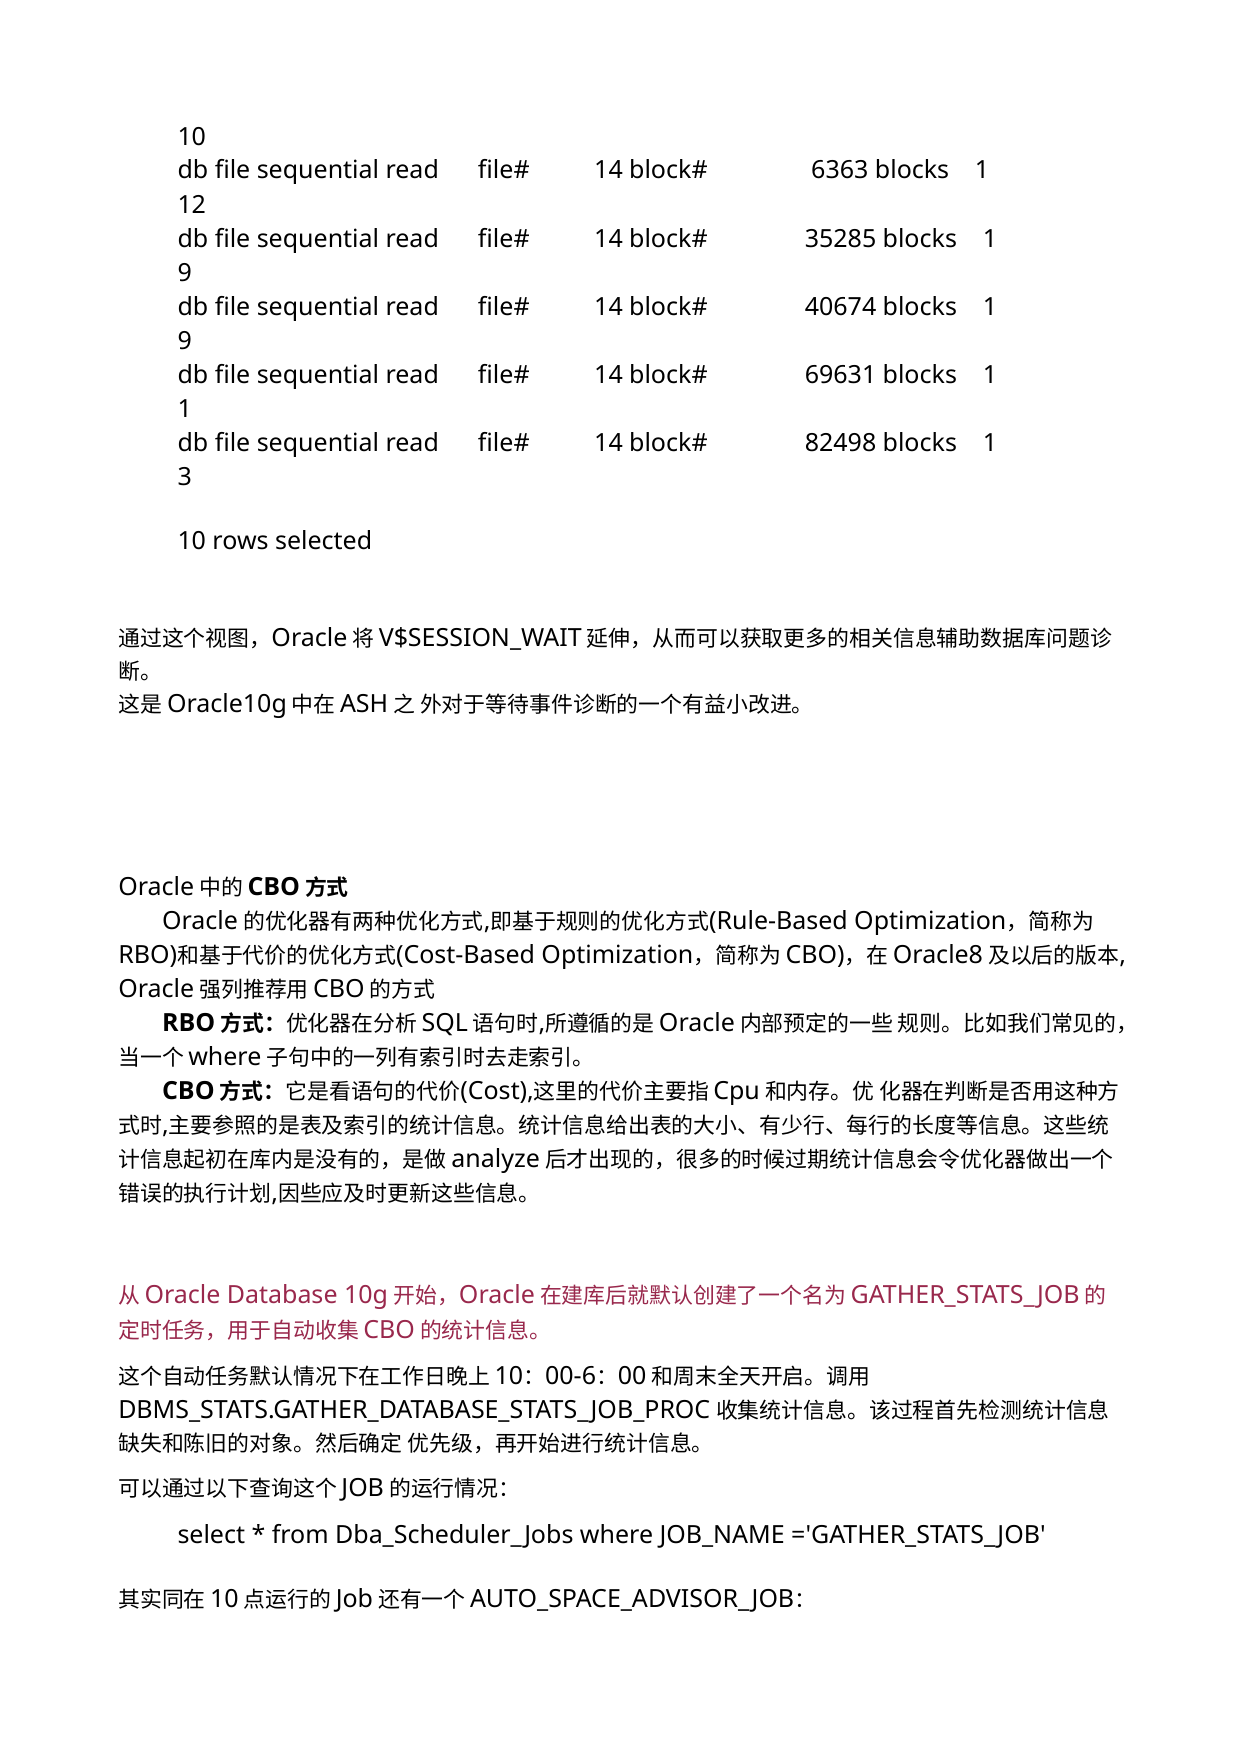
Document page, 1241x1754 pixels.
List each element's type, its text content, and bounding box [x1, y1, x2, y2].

text CBO方式：它是看语句的代价(Cost),这里的代价主要指Cpu和内存。优 化器在判断是否用这种方式时,主要参照的是表及索引的统计信息。统计信息给出表的大小、有少行、每行的长度等信息。这些统计信息起初在库内是没有的，是做 analyze后才出现的，很多的时候过期统计信息会令优化器做出一个错误的执行计划,因些应及时更新这些信息。 [118, 1073, 1122, 1209]
text 可以通过以下查询这个JOB的运行情况： [118, 1470, 1122, 1504]
text 这个自动任务默认情况下在工作日晚上10：00-6：00和周末全天开启。调用 DBMS_STATS.GATHER_DATABASE_STATS_JOB_PROC收集统计信息。该过程首先检测统计信息缺失和陈旧的对象。然后确定 优先级，再开始进行统计信息。 [118, 1358, 1122, 1458]
text RBO方式：优化器在分析SQL语句时,所遵循的是Oracle内部预定的一些 规则。比如我们常见的，当一个where子句中的一列有索引时去走索引。 [118, 1005, 1122, 1073]
text 10 db file sequential read file# 14 block# 6363 blocks 1 12 db file sequential read file# 14 block# 35285 blocks 1 9 db file sequential read file# 14 block# 40674 blocks 1 9 db file sequential read file# 14 block# 69631 blocks 1 1 db file sequential read file# 14 block# 82498 blocks 1 3 [177, 118, 1063, 493]
text 10 rows selected [177, 522, 1063, 556]
text Oracle中的CBO方式 [118, 868, 1122, 902]
text 通过这个视图，Oracle将V$SESSION_WAIT延伸，从而可以获取更多的相关信息辅助数据库问题诊断。 这是 Oracle10g中在ASH之 外对于等待事件诊断的一个有益小改进。 [118, 586, 1122, 720]
text 其实同在10点运行的Job还有一个AUTO_SPACE_ADVISOR_JOB： [118, 1580, 1122, 1614]
text Oracle的优化器有两种优化方式,即基于规则的优化方式(Rule-Based Optimization，简称为RBO)和基于代价的优化方式(Cost-Based Optimization，简称为CBO)，在Oracle8及以后的版本,Oracle强列推荐用CBO的方式 [118, 902, 1122, 1005]
text select * from Dba_Scheduler_Jobs where JOB_NAME ='GATHER_STATS_JOB' [177, 1517, 1063, 1551]
text 从Oracle Database 10g开始，Oracle在建库后就默认创建了一个名为GATHER_STATS_JOB的定时任务，用于自动收集CBO的统计信息。 [118, 1277, 1122, 1345]
